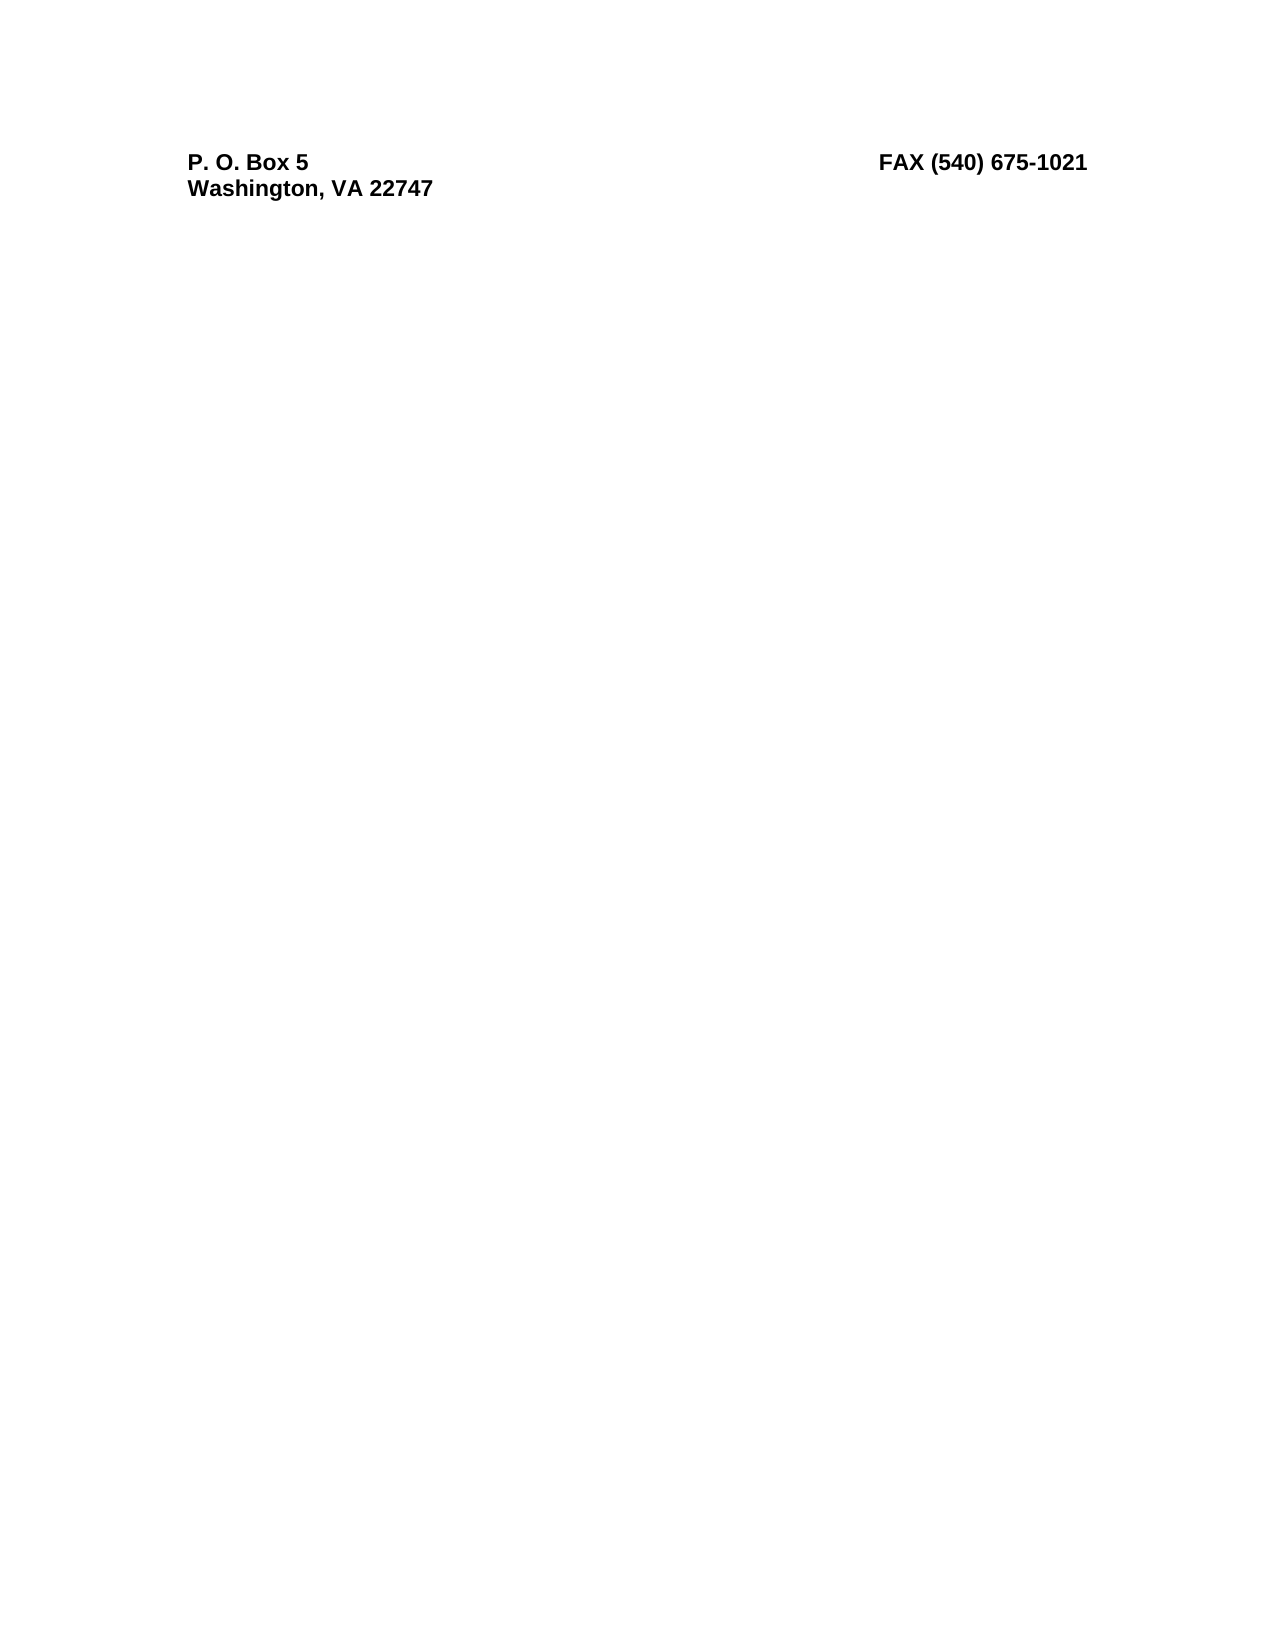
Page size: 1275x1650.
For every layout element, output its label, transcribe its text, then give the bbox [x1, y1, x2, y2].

text P. O. Box 5 FAX (540) 675-1021 [187, 150, 1087, 176]
text Washington, VA 22747 [187, 176, 1087, 201]
